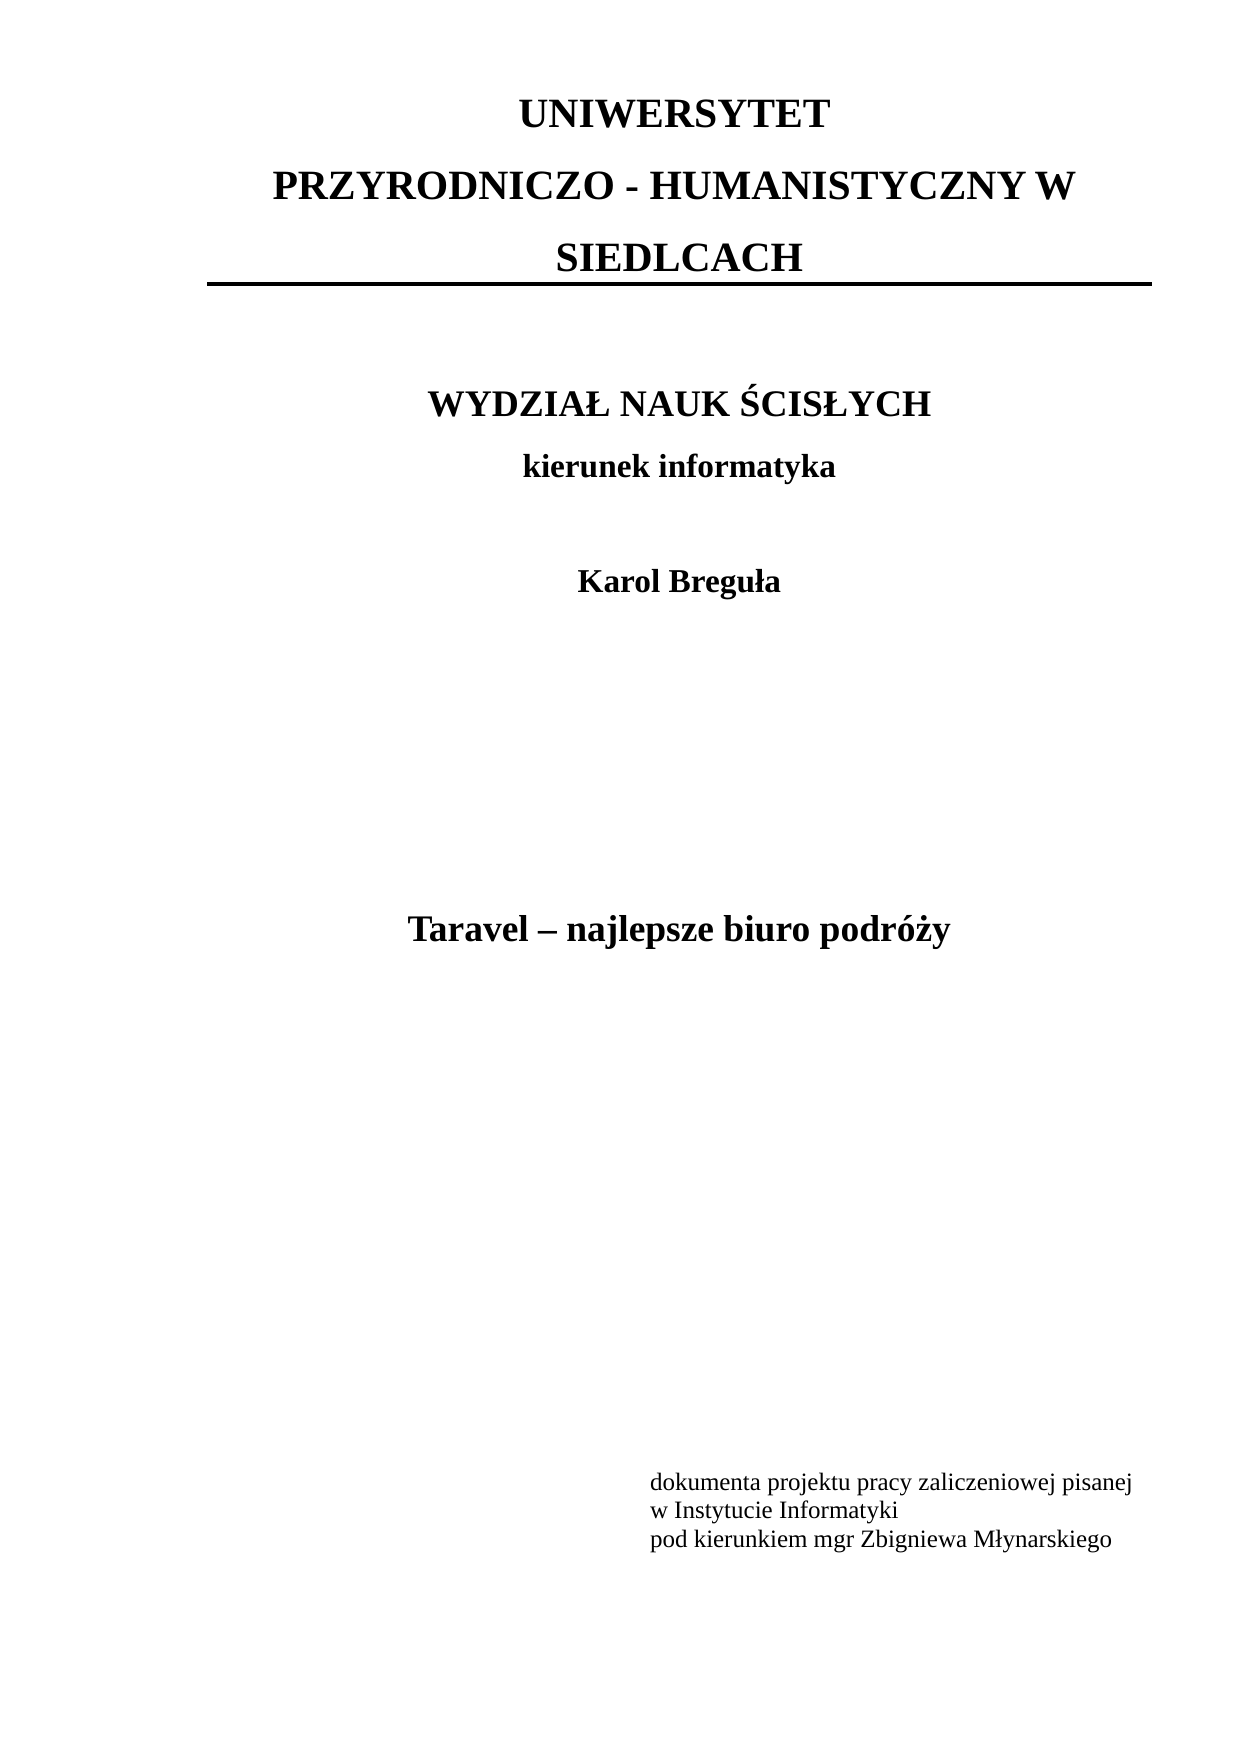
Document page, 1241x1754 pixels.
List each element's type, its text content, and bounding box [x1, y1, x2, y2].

text Karol Breguła [207, 561, 1152, 599]
text dokumenta projektu pracy zaliczeniowej pisanej w Instytucie Informatyki [650, 1467, 1152, 1524]
text Taravel – najlepsze biuro podróży [207, 906, 1152, 949]
text SIEDLCACH [207, 232, 1152, 282]
text pod kierunkiem mgr Zbigniewa Młynarskiego [650, 1524, 1152, 1553]
text UNIWERSYTET [207, 89, 1152, 137]
text kierunek informatyka [207, 446, 1152, 484]
text WYDZIAŁ NAUK ŚCISŁYCH [207, 381, 1152, 424]
text PRZYRODNICZO - HUMANISTYCZNY W [207, 161, 1152, 208]
